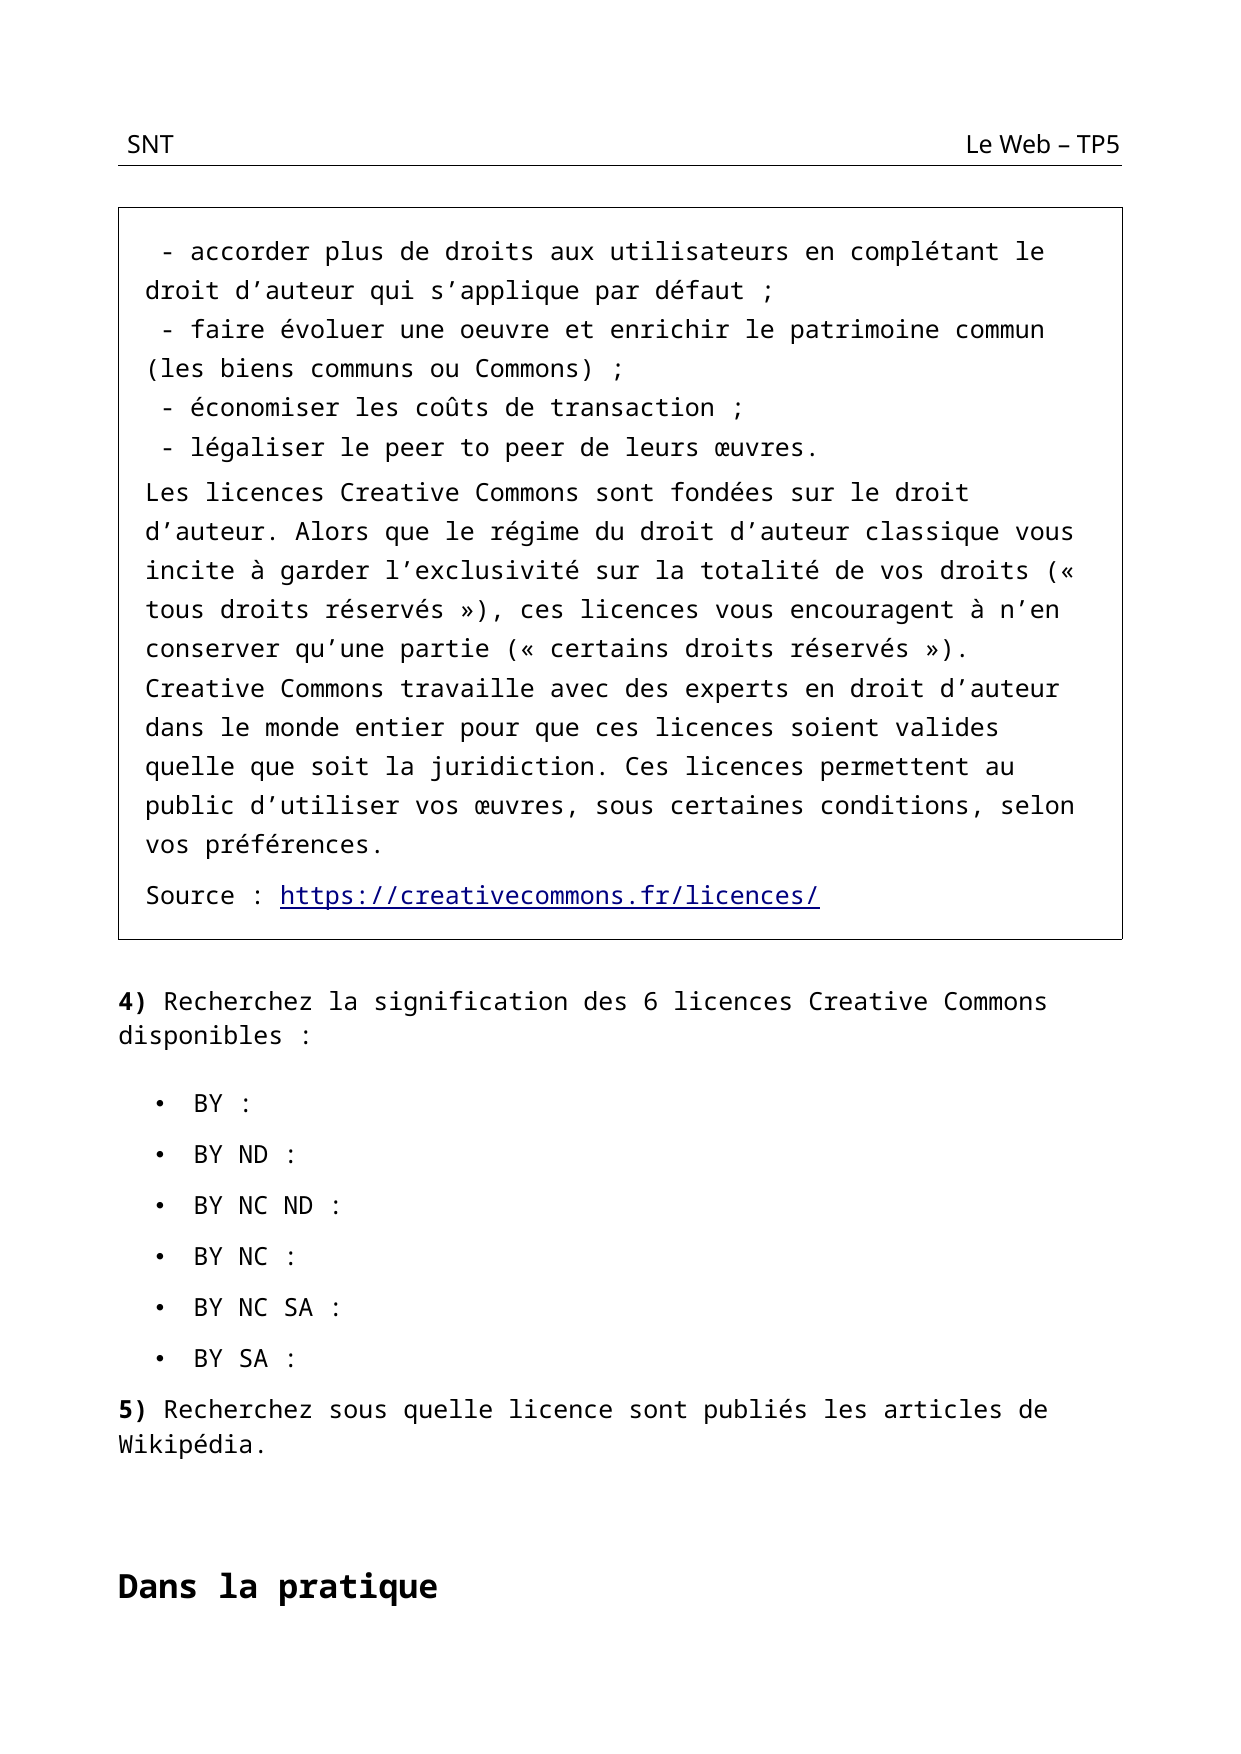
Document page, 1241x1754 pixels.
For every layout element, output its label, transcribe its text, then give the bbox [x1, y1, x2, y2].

text Dans la pratique [118, 1562, 1122, 1608]
list BY ND : [156, 1137, 1122, 1171]
text 4) Recherchez la signification des 6 licences Creative Commons disponibles : [118, 984, 1122, 1052]
list BY : [156, 1086, 1122, 1120]
text 5) Recherchez sous quelle licence sont publiés les articles de Wikipédia. [118, 1392, 1122, 1460]
list BY NC : [156, 1239, 1122, 1273]
list BY SA : [156, 1341, 1122, 1375]
text Source : https://creativecommons.fr/licences/ [119, 851, 1122, 939]
text Les licences Creative Commons sont fondées sur le droit d’auteur. Alors que le régime du droit d’auteur classique vous incite à garder l’exclusivité sur la totalité de vos droits (« tous droits réservés »), ces licences vous encouragent à n’en conserver qu’une partie (« certains droits réservés »). Creative Commons travaille avec des experts en droit d’auteur dans le monde entier pour que ces licences soient valides quelle que soit la juridiction. Ces licences permettent au public d’utiliser vos œuvres, sous certaines conditions, selon vos préférences. [119, 448, 1122, 851]
text - économiser les coûts de transaction ; [119, 363, 1122, 403]
text - faire évoluer une oeuvre et enrichir le patrimoine commun (les biens communs ou Commons) ; [119, 285, 1122, 363]
list BY NC ND : [156, 1188, 1122, 1222]
text - accorder plus de droits aux utilisateurs en complétant le droit d’auteur qui s’applique par défaut ; [119, 208, 1122, 285]
text - légaliser le peer to peer de leurs œuvres. [119, 403, 1122, 448]
list BY NC SA : [156, 1290, 1122, 1324]
